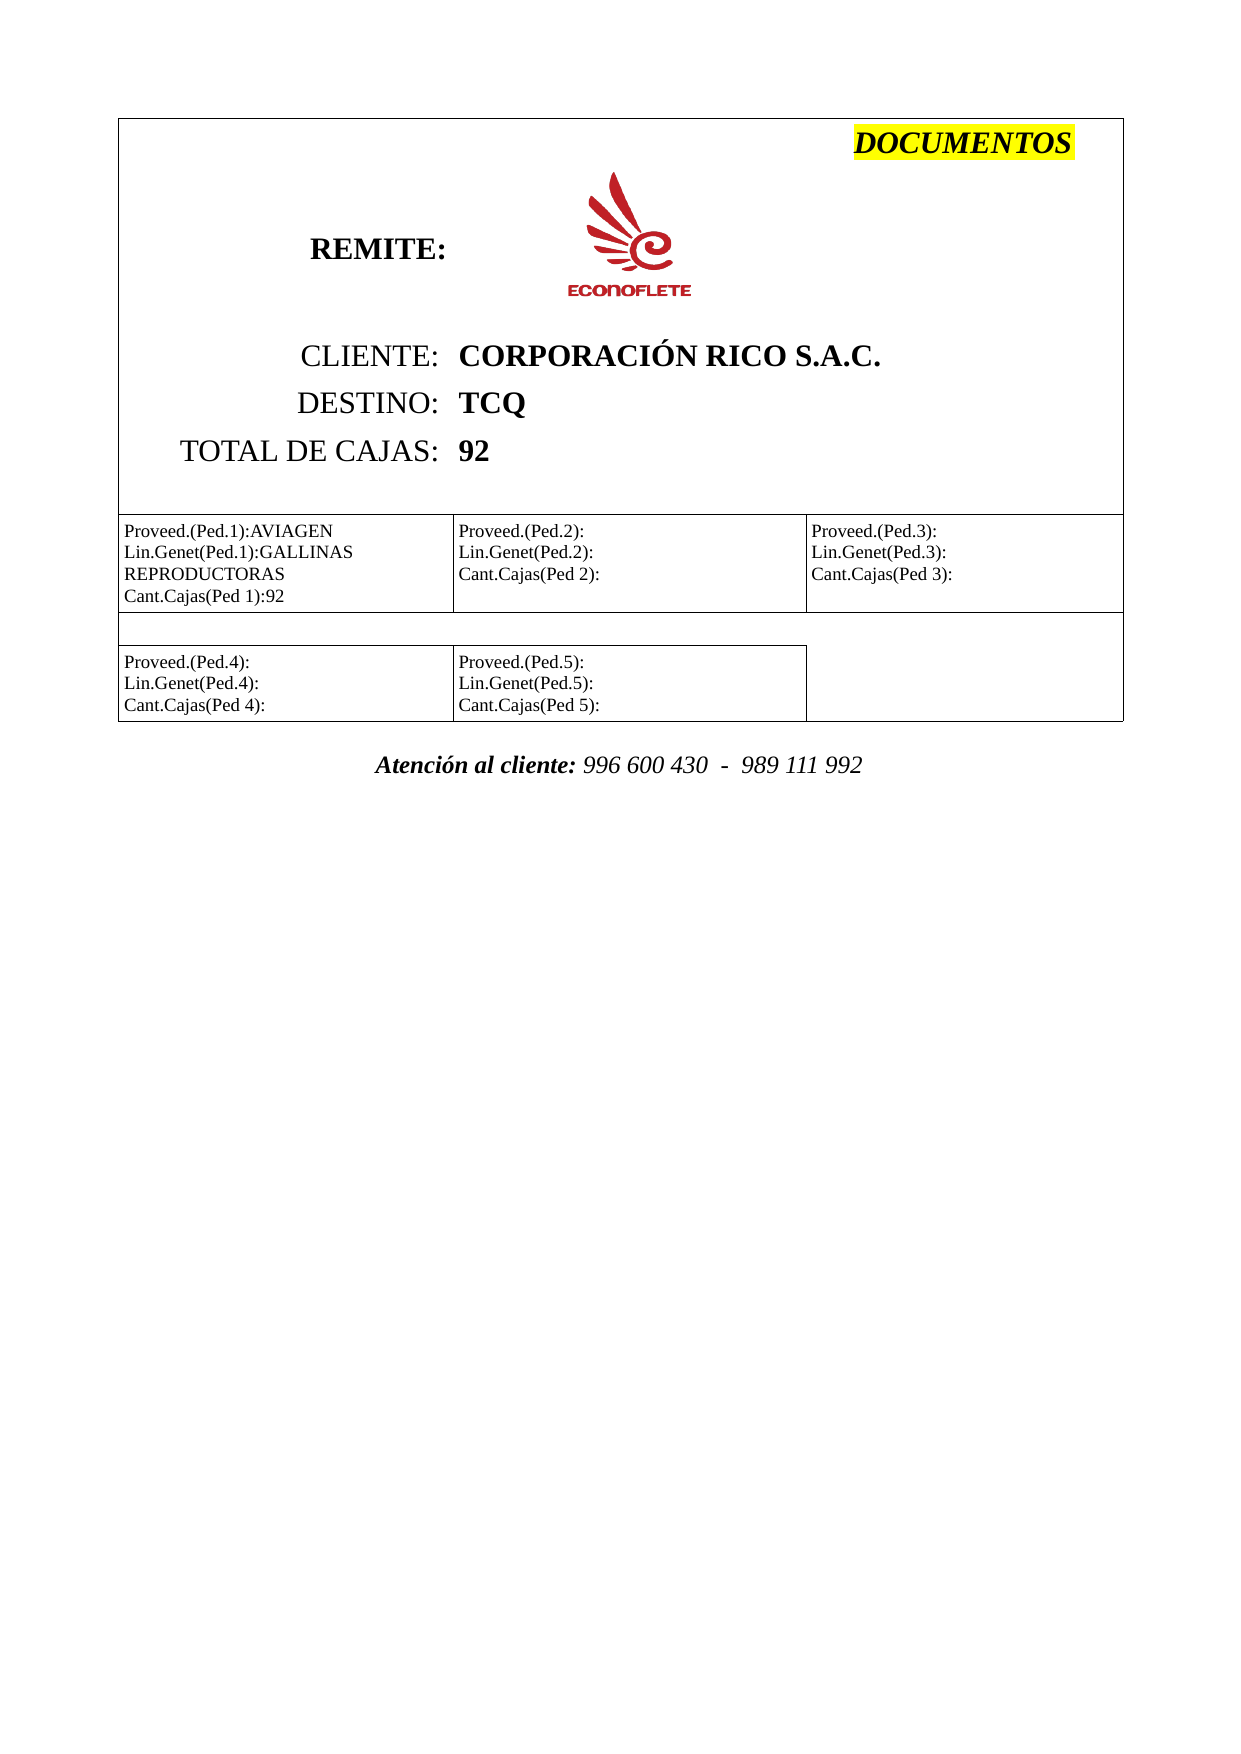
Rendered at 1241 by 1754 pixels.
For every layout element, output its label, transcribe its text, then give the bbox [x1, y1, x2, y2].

table_cell [453, 474, 806, 514]
table_cell [806, 613, 1123, 645]
picture [552, 171, 707, 297]
table_header DOCUMENTOS [806, 119, 1123, 166]
table_cell TCQ [453, 379, 806, 426]
table_cell CLIENTE: [119, 332, 453, 379]
table_header [119, 119, 453, 166]
table_cell DESTINO: [119, 379, 453, 426]
table_cell [806, 474, 1123, 514]
table_cell [806, 379, 1123, 426]
table_cell Proveed.(Ped.2): Lin.Genet(Ped.2): Cant.Cajas(Ped 2): [454, 515, 806, 612]
table_cell REMITE: [119, 166, 453, 332]
table_cell [807, 645, 1123, 721]
table_cell [453, 166, 806, 332]
table_cell TOTAL DE CAJAS: [119, 426, 453, 474]
table_cell [453, 613, 806, 645]
table_cell Proveed.(Ped.5): Lin.Genet(Ped.5): Cant.Cajas(Ped 5): [454, 646, 806, 721]
table_cell 92 [453, 426, 1123, 474]
table_cell [119, 613, 453, 645]
table_cell Proveed.(Ped.4): Lin.Genet(Ped.4): Cant.Cajas(Ped 4): [119, 646, 453, 721]
table_cell Proveed.(Ped.1):AVIAGEN Lin.Genet(Ped.1):GALLINAS REPRODUCTORAS Cant.Cajas(Ped 1):92 [119, 515, 453, 612]
table_cell CORPORACIÓN RICO S.A.C. [453, 332, 1123, 379]
table_cell Proveed.(Ped.3): Lin.Genet(Ped.3): Cant.Cajas(Ped 3): [807, 515, 1123, 612]
table_header [453, 119, 806, 166]
table_cell [119, 474, 453, 514]
table_cell [806, 166, 1123, 332]
text Atención al cliente: 996 600 430 - 989 111 992 [118, 750, 1122, 779]
